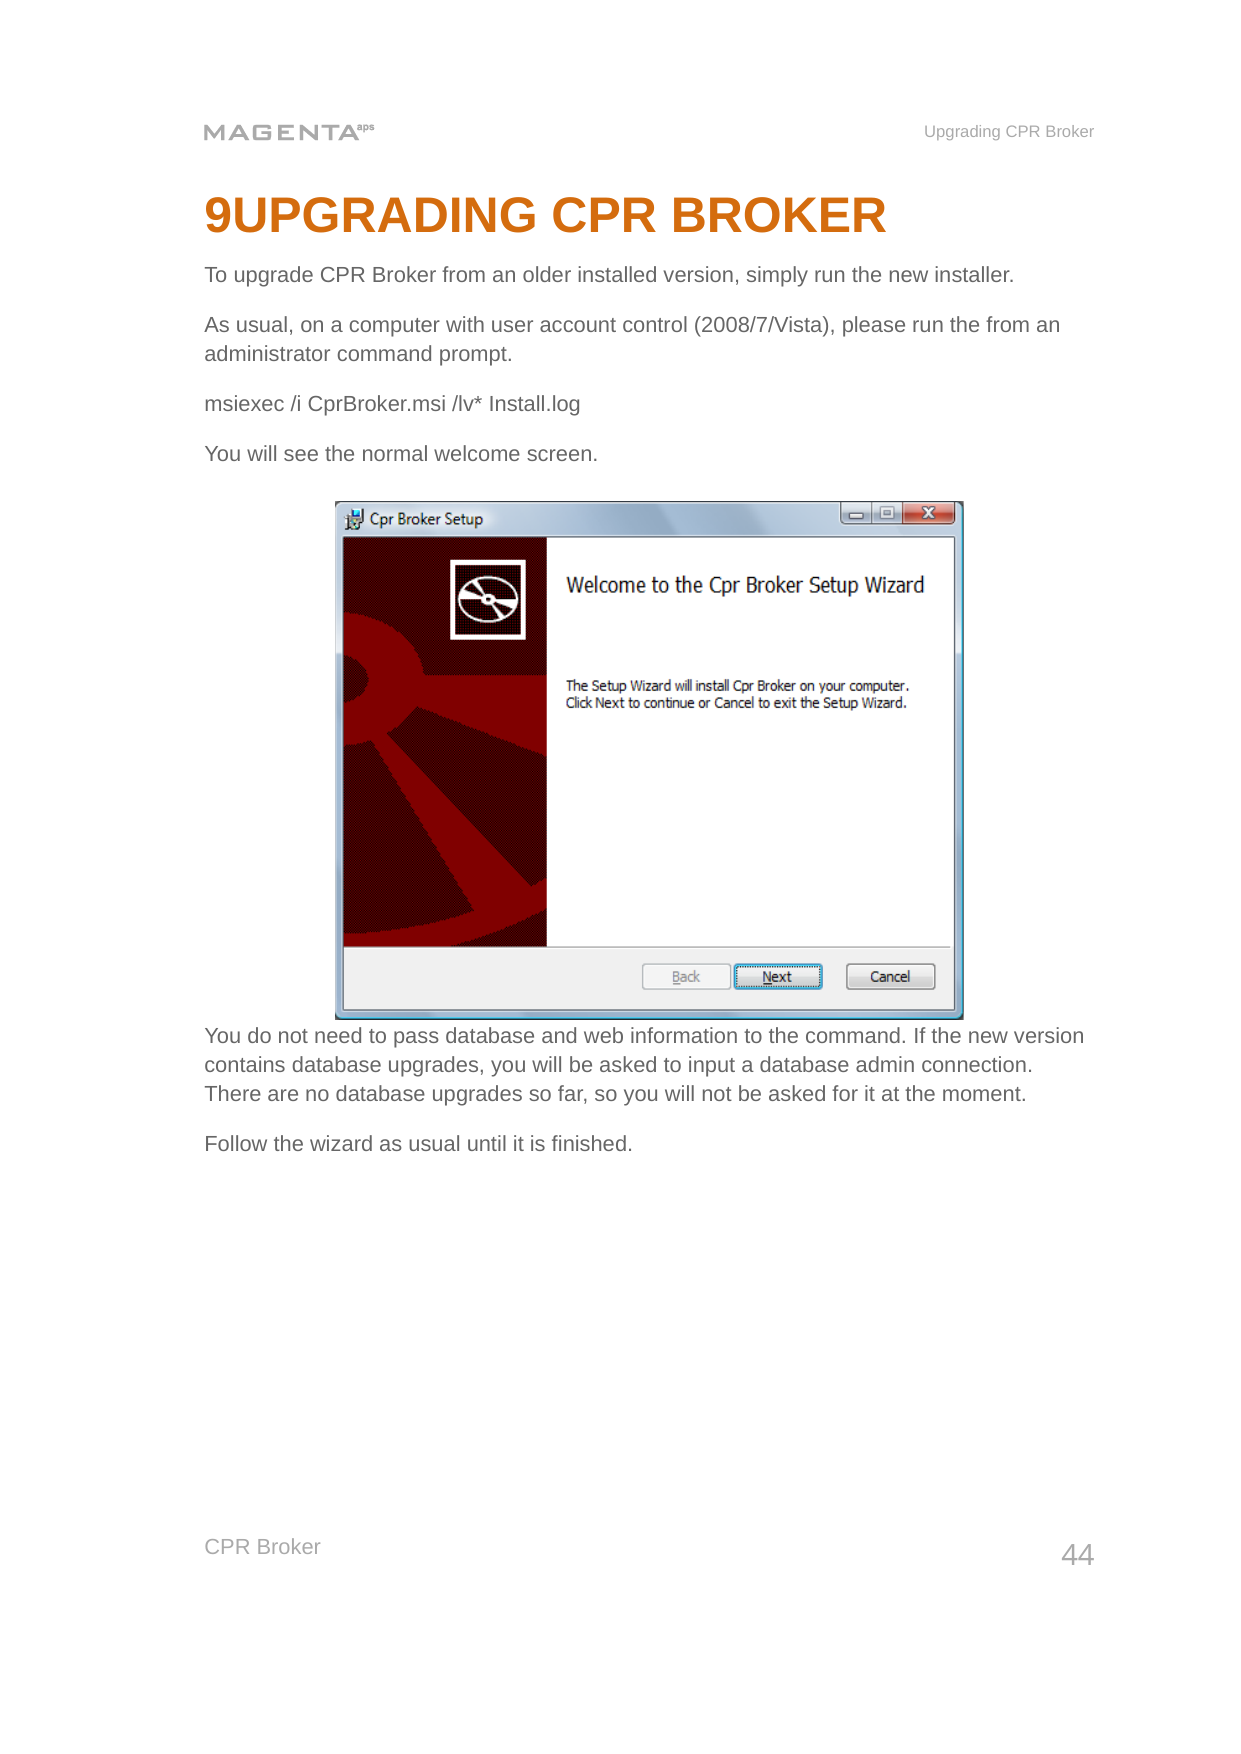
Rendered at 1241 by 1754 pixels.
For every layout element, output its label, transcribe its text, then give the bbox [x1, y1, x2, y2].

text As usual, on a computer with user account control (2008/7/Vista), please run the from an administrator command prompt. [204, 309, 1094, 367]
text You do not need to pass database and web information to the command. If the new version contains database upgrades, you will be asked to input a database admin connection. There are no database upgrades so far, so you will not be asked for it at the moment. [204, 488, 1094, 1107]
subtitle Upgrading CPR Broker [204, 186, 1094, 244]
picture [335, 501, 964, 1020]
text msiexec /i CprBroker.msi /lv* Install.log [204, 388, 1094, 417]
text Follow the wizard as usual until it is finished. [204, 1128, 1094, 1157]
text To upgrade CPR Broker from an older installed version, simply run the new installer. [204, 259, 1094, 288]
text You will see the normal welcome screen. [204, 438, 1094, 467]
